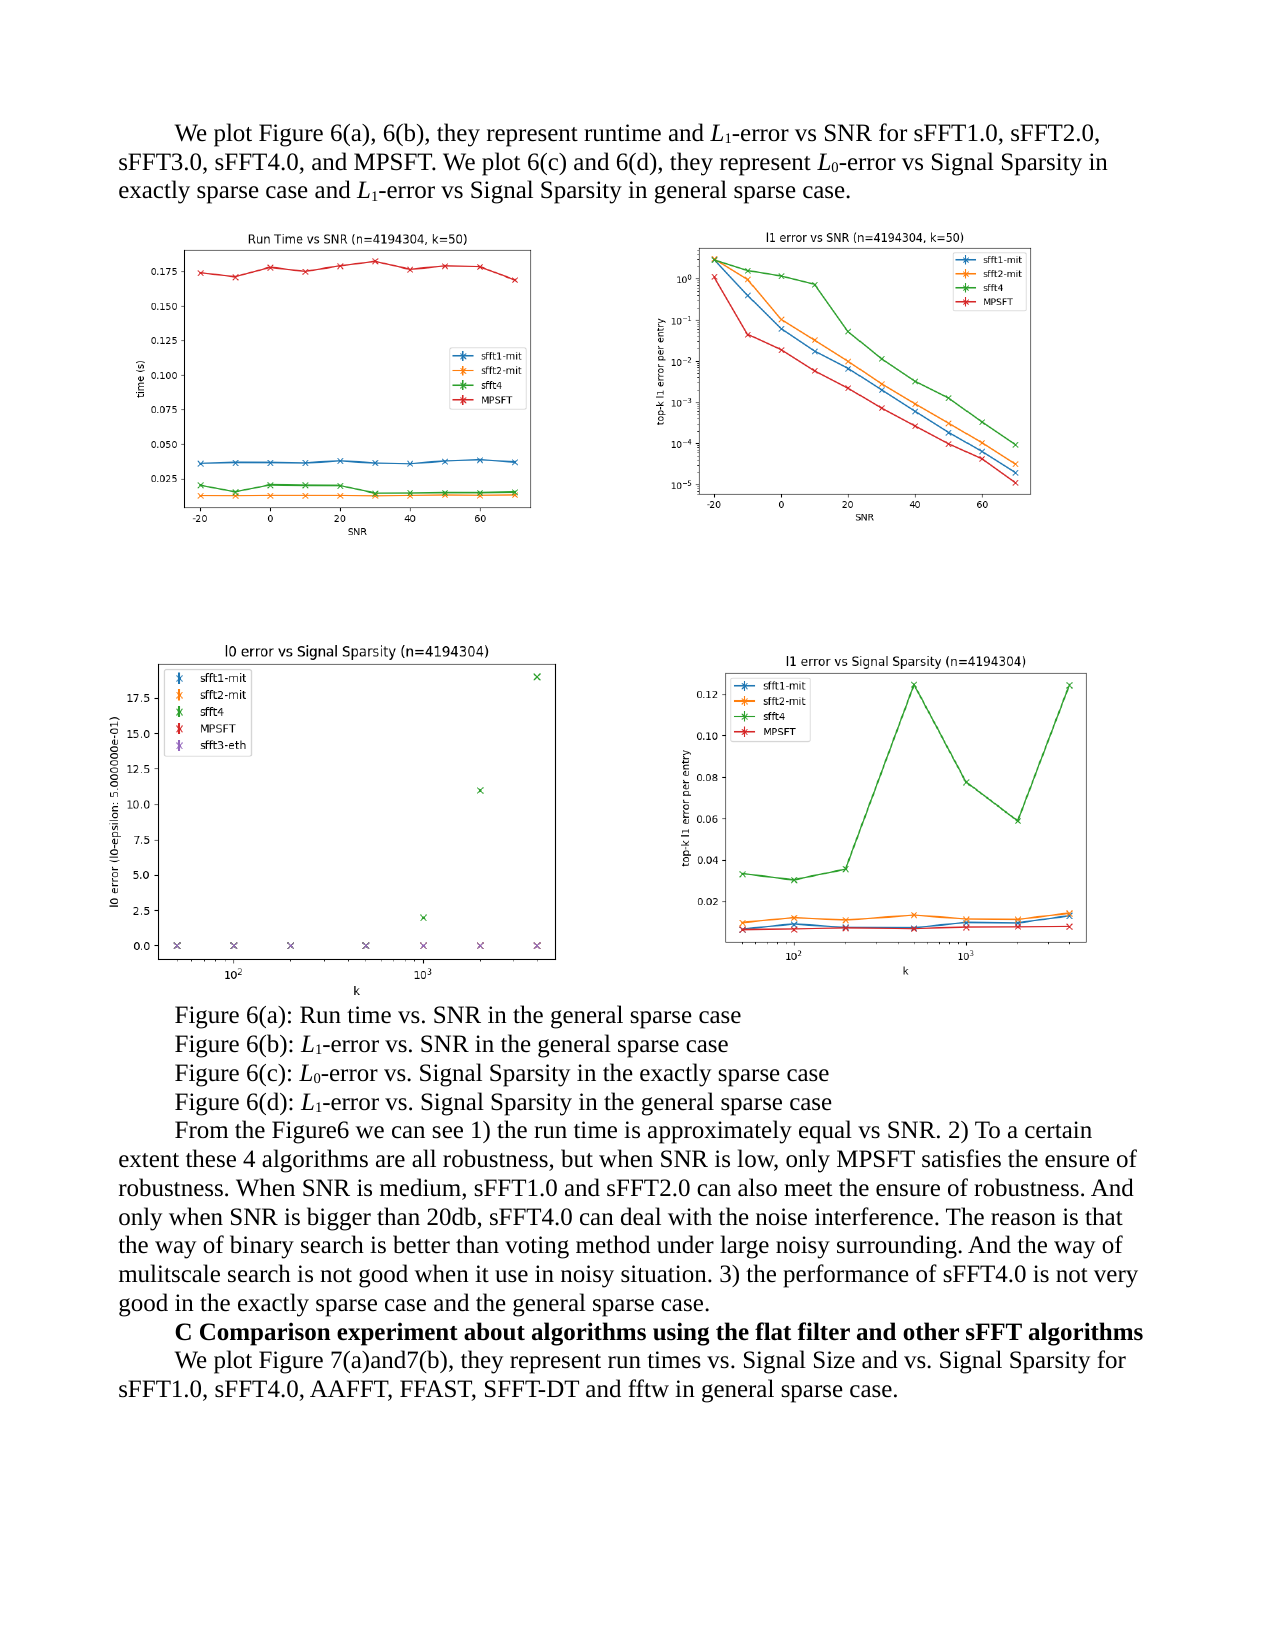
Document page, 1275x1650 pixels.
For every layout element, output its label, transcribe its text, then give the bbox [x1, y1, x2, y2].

text From the Figure6 we can see 1) the run time is approximately equal vs SNR. 2) To a certain extent these 4 algorithms are all robustness, but when SNR is low, only MPSFT satisfies the ensure of robustness. When SNR is medium, sFFT1.0 and sFFT2.0 can also meet the ensure of robustness. And only when SNR is bigger than 20db, sFFT4.0 can deal with the noise interference. The reason is that the way of binary search is better than voting method under large noisy surrounding. And the way of mulitscale search is not good when it use in noisy situation. 3) the performance of sFFT4.0 is not very good in the exactly sparse case and the general sparse case. [118, 1115, 1157, 1317]
text Figure 6(c): L0-error vs. Signal Sparsity in the exactly sparse case [118, 1058, 1157, 1087]
picture [94, 617, 606, 1001]
picture [646, 209, 1073, 529]
picture [667, 631, 1132, 980]
text Figure 6(d): L1-error vs. Signal Sparsity in the general sparse case [118, 1087, 1157, 1115]
text Figure 6(b): L1-error vs. SNR in the general sparse case [118, 1029, 1157, 1058]
text We plot Figure 6(a), 6(b), they represent runtime and L1-error vs SNR for sFFT1.0, sFFT2.0, sFFT3.0, sFFT4.0, and MPSFT. We plot 6(c) and 6(d), they represent L0-error vs Signal Sparsity in exactly sparse case and L1-error vs Signal Sparsity in general sparse case. [118, 118, 1157, 204]
picture [128, 209, 574, 544]
text We plot Figure 7(a)and7(b), they represent run times vs. Signal Size and vs. Signal Sparsity for sFFT1.0, sFFT4.0, AAFFT, FFAST, SFFT-DT and fftw in general sparse case. [118, 1345, 1157, 1403]
text C Comparison experiment about algorithms using the flat filter and other sFFT algorithms [118, 1317, 1157, 1345]
text Figure 6(a): Run time vs. SNR in the general sparse case [118, 601, 1157, 1029]
